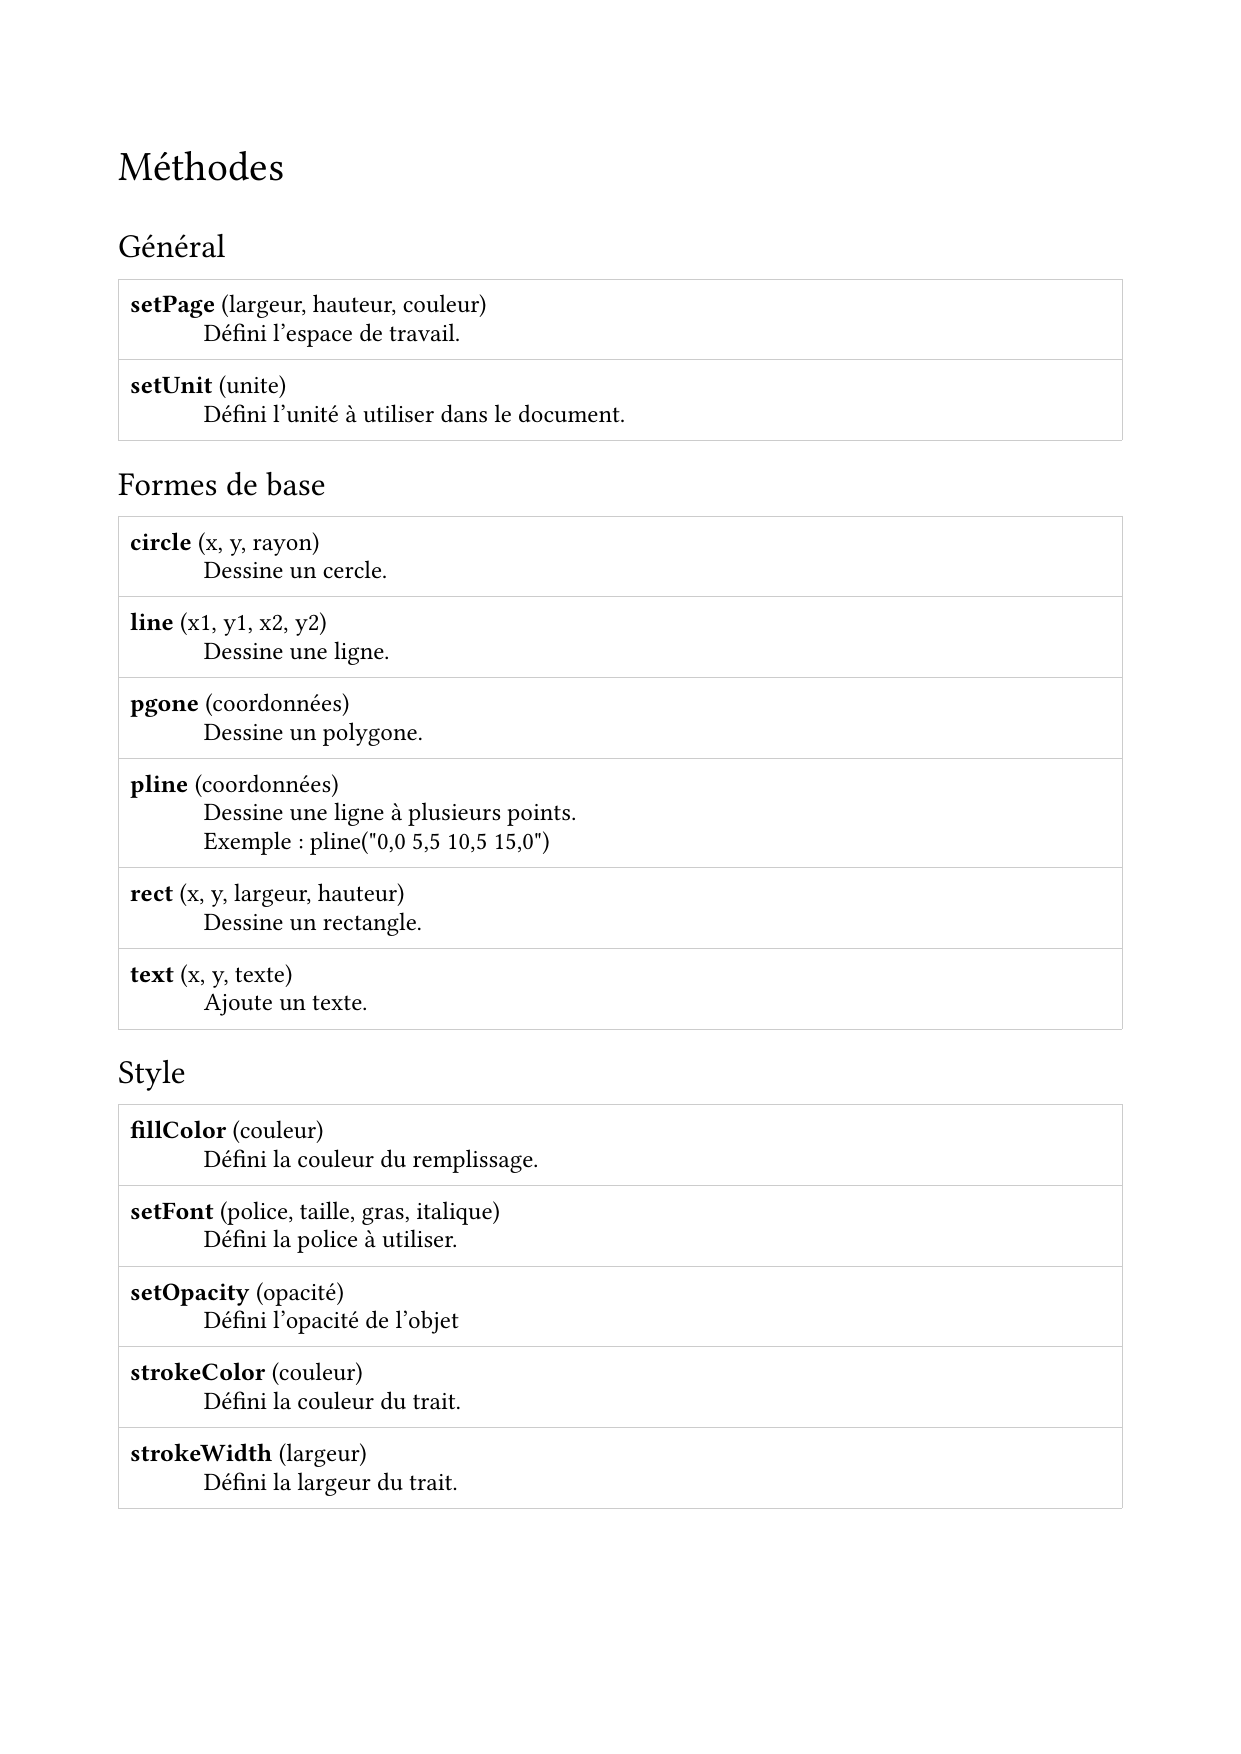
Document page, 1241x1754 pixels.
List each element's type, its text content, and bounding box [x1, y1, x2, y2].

subtitle Style [118, 1054, 1122, 1092]
table_header fillColor (couleur) Défini la couleur du remplissage. [119, 1105, 1122, 1185]
table_header circle (x, y, rayon) Dessine un cercle. [119, 517, 1122, 596]
table_cell text (x, y, texte) Ajoute un texte. [119, 949, 1122, 1029]
subtitle Méthodes [118, 143, 1122, 191]
table_cell setFont (police, taille, gras, italique) Défini la police à utiliser. [119, 1186, 1122, 1266]
table_header setPage (largeur, hauteur, couleur) Défini l’espace de travail. [119, 280, 1122, 359]
table_cell pgone (coordonnées) Dessine un polygone. [119, 678, 1122, 758]
subtitle Formes de base [118, 465, 1122, 503]
table_cell rect (x, y, largeur, hauteur) Dessine un rectangle. [119, 868, 1122, 948]
subtitle Général [118, 228, 1122, 266]
table_cell strokeColor (couleur) Défini la couleur du trait. [119, 1347, 1122, 1427]
table_cell line (x1, y1, x2, y2) Dessine une ligne. [119, 597, 1122, 677]
table_cell pline (coordonnées) Dessine une ligne à plusieurs points. Exemple : pline("0,0 5,5 10,5 15,0") [119, 759, 1122, 867]
table_cell setOpacity (opacité) Défini l’opacité de l’objet [119, 1267, 1122, 1346]
table_cell strokeWidth (largeur) Défini la largeur du trait. [119, 1428, 1122, 1508]
table_cell setUnit (unite) Défini l’unité à utiliser dans le document. [119, 360, 1122, 440]
